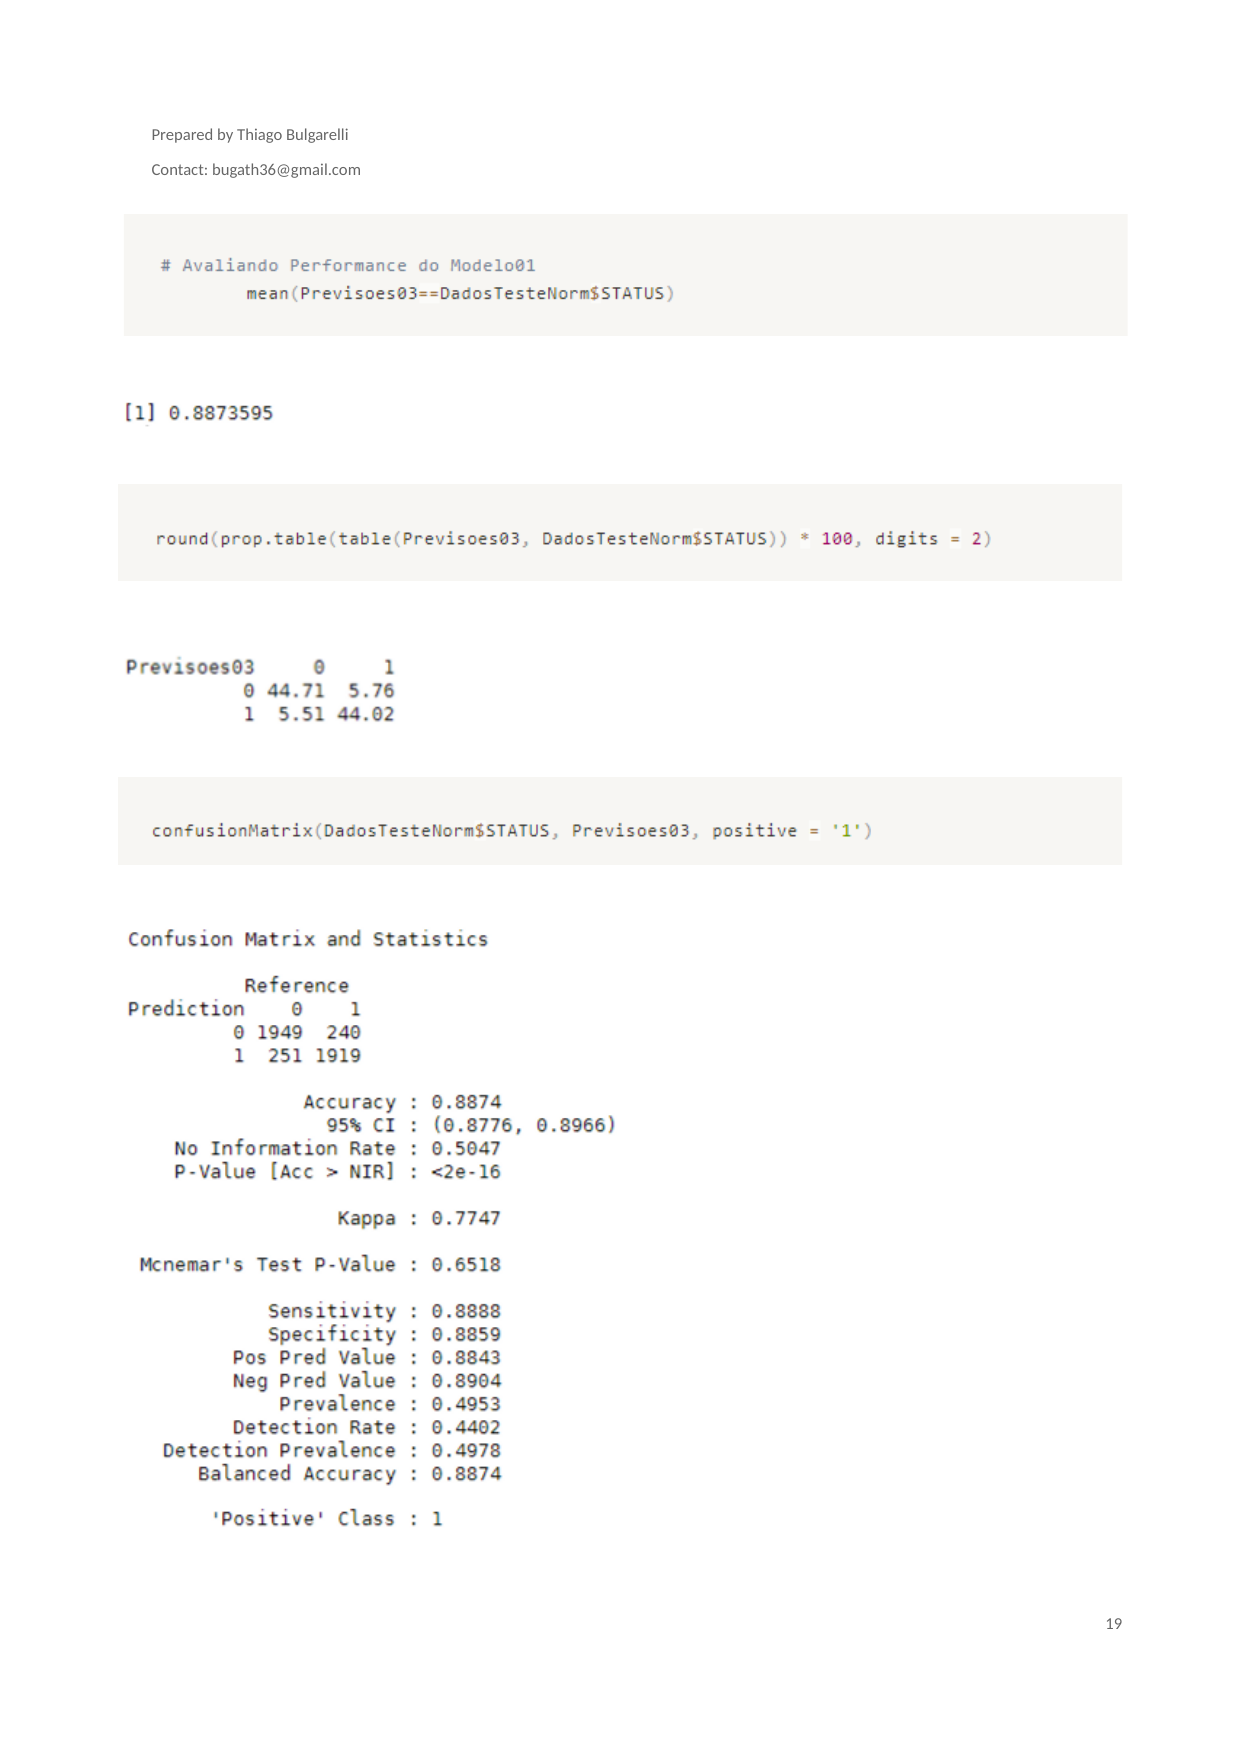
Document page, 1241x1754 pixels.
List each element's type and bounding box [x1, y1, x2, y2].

picture [118, 777, 1123, 865]
picture [123, 214, 1128, 336]
picture [118, 484, 1123, 581]
picture [119, 638, 1124, 724]
picture [118, 918, 1123, 1534]
picture [118, 390, 1123, 431]
